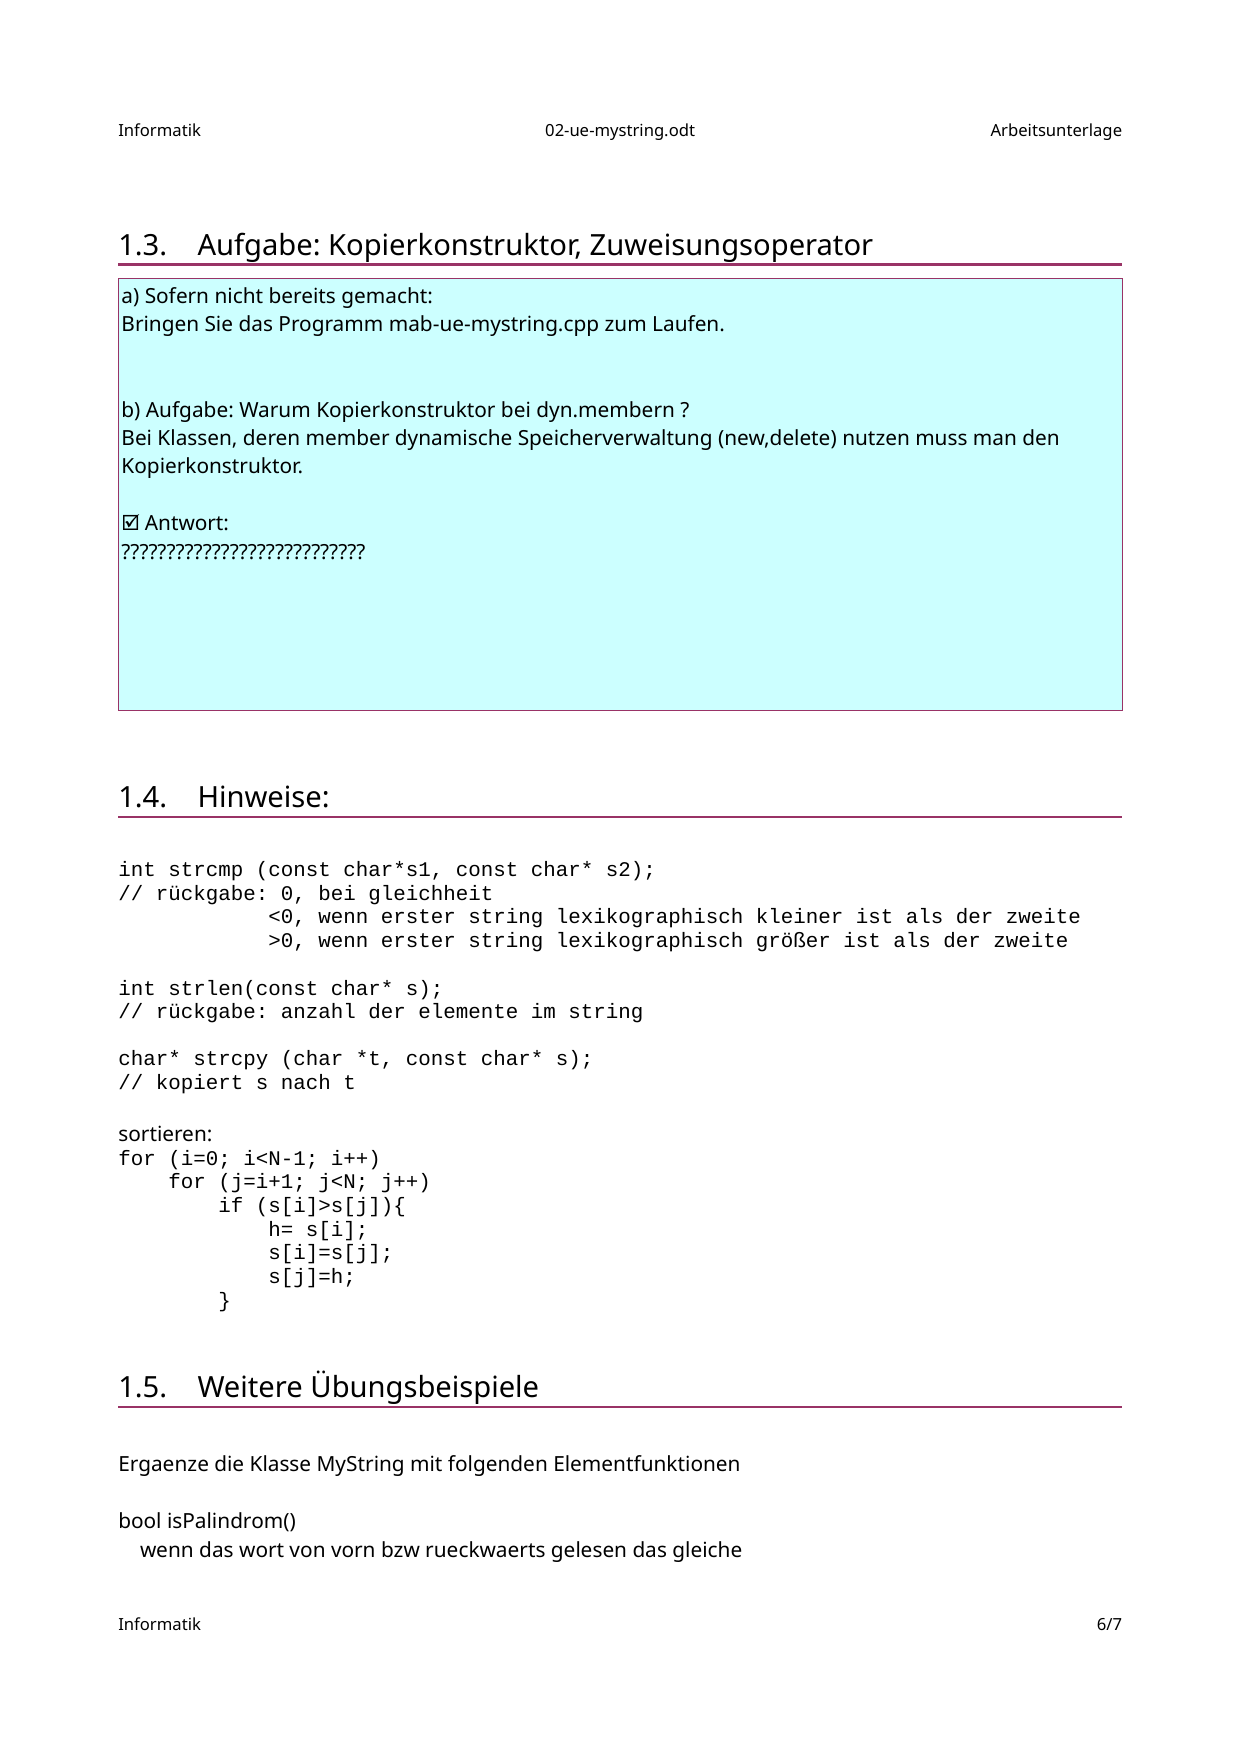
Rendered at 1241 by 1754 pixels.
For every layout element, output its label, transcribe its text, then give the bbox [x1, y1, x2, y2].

text Bei Klassen, deren member dynamische Speicherverwaltung (new,delete) nutzen muss man den Kopierkonstruktor. [119, 420, 1122, 477]
list Antwort: [119, 506, 1122, 534]
text b) Aufgabe: Warum Kopierkonstruktor bei dyn.membern ? [119, 392, 1122, 420]
subtitle Aufgabe: Kopierkonstruktor, Zuweisungsoperator [118, 224, 1122, 263]
text Bringen Sie das Programm mab-ue-mystring.cpp zum Laufen. [119, 306, 1122, 335]
text ??????????????????????????? [119, 534, 1122, 562]
text Ergaenze die Klasse MyString mit folgenden Elementfunktionen bool isPalindrom() wenn das wort von vorn bzw rueckwaerts gelesen das gleiche [118, 1421, 1122, 1563]
text int strcmp (const char*s1, const char* s2); // rückgabe: 0, bei gleichheit <0, wenn erster string lexikographisch kleiner ist als der zweite >0, wenn erster string lexikographisch größer ist als der zweite int strlen(const char* s); // rückgabe: anzahl der elemente im string char* strcpy (char *t, const char* s); // kopiert s nach t sortieren: for (i=0; i<N-1; i++) for (j=i+1; j<N; j++) if (s[i]>s[j]){ h= s[i]; s[i]=s[j]; s[j]=h; } [118, 831, 1122, 1342]
subtitle Hinweise: [118, 777, 1122, 816]
text a) Sofern nicht bereits gemacht: [119, 279, 1122, 306]
subtitle Weitere Übungsbeispiele [118, 1367, 1122, 1406]
